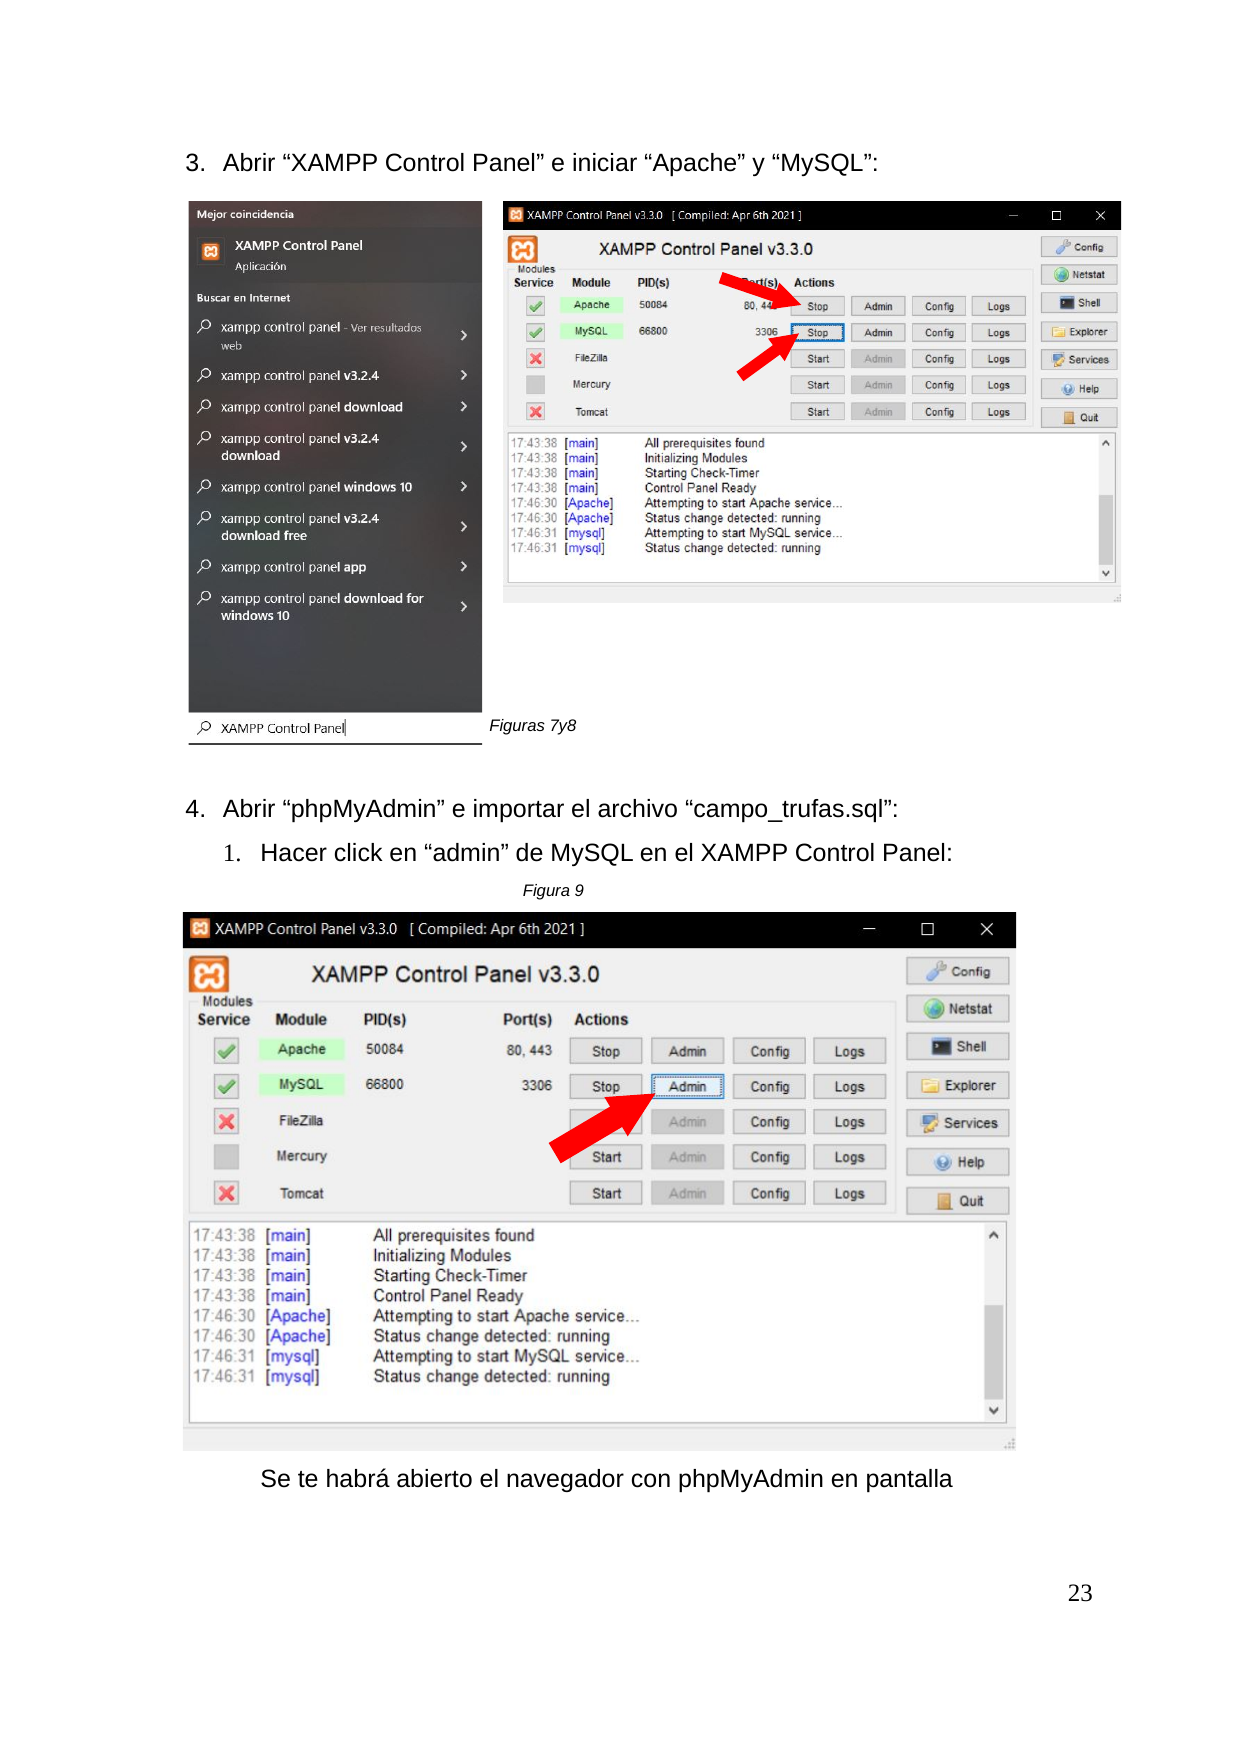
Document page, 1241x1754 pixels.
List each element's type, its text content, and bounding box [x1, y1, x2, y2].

text [148, 708, 188, 737]
list Abrir “phpMyAdmin” e importar el archivo “campo_trufas.sql”: [185, 794, 1093, 823]
list Se te habrá abierto el navegador con phpMyAdmin en pantalla [223, 909, 1093, 1493]
picture [182, 912, 1017, 1451]
list Hacer click en “admin” de MySQL en el XAMPP Control Panel: [223, 838, 1093, 866]
list Figura 9 [485, 881, 1093, 900]
picture [503, 201, 1122, 603]
picture [188, 201, 483, 745]
list Abrir “XAMPP Control Panel” e iniciar “Apache” y “MySQL”: [185, 148, 1093, 176]
text Figuras 7y8 [483, 708, 1093, 737]
